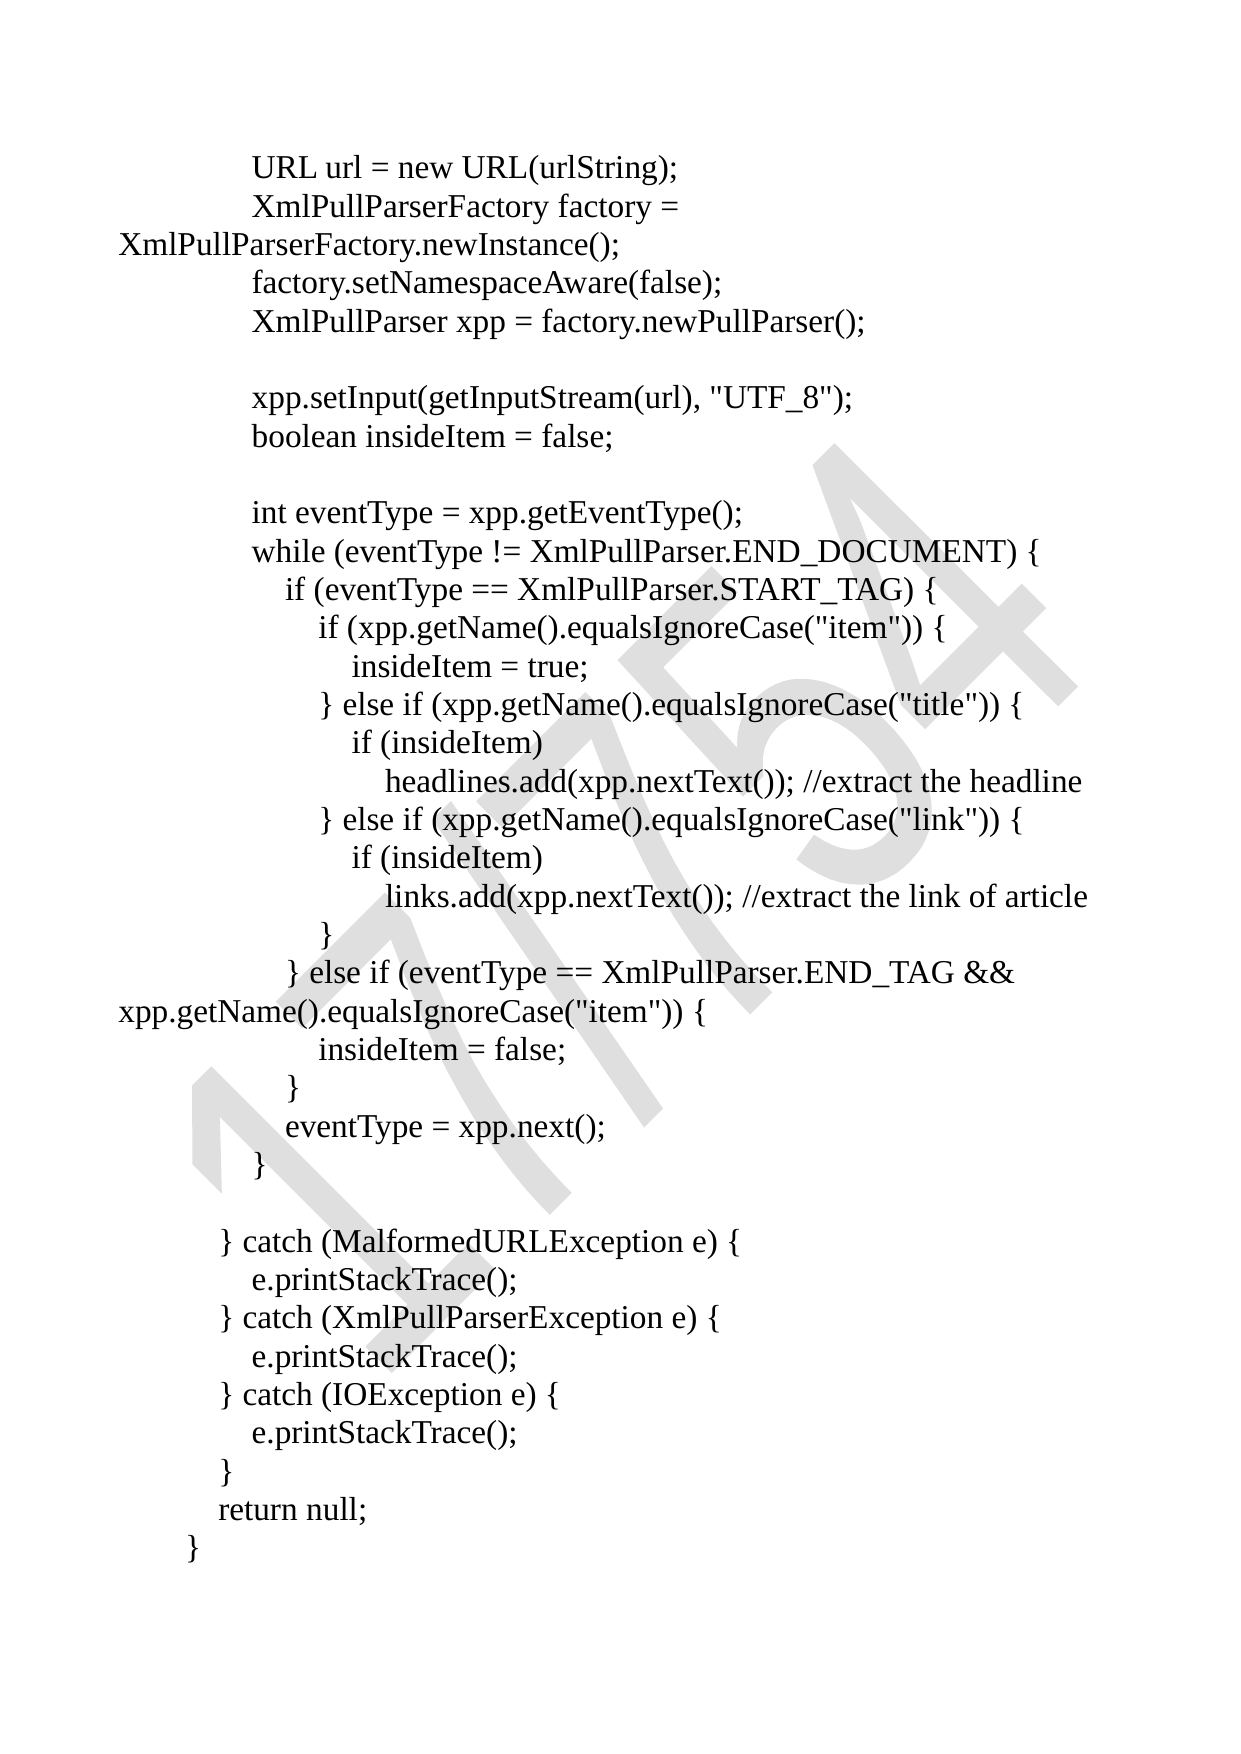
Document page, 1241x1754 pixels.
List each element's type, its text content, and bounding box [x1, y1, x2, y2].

text insideItem = true; [118, 646, 638, 684]
text } else if (xpp.getName().equalsIgnoreCase("title")) { [933, 684, 1122, 723]
text } else if (xpp.getName().equalsIgnoreCase("title")) { [680, 684, 774, 723]
text } catch (MalformedURLException e) { [118, 1221, 330, 1259]
text } else if (xpp.getName().equalsIgnoreCase("title")) { [118, 684, 674, 723]
text if (insideItem) [118, 723, 553, 761]
text [408, 914, 523, 953]
text } catch (MalformedURLException e) { [368, 1221, 1122, 1259]
text } else if (xpp.getName().equalsIgnoreCase("link")) { [118, 799, 631, 838]
text headlines.add(xpp.nextText()); //extract the headline [918, 761, 1122, 799]
text [478, 1068, 628, 1106]
text } else if (xpp.getName().equalsIgnoreCase("link")) { [645, 799, 897, 838]
text if (insideItem) [478, 838, 650, 876]
text } catch (XmlPullParserException e) { [430, 1298, 1122, 1336]
text links.add(xpp.nextText()); //extract the link of article [684, 876, 1122, 914]
text while (eventType != XmlPullParser.END_DOCUMENT) { [118, 531, 850, 569]
text [1039, 646, 1122, 684]
text if (xpp.getName().equalsIgnoreCase("item")) { [118, 608, 668, 646]
text [708, 914, 1122, 953]
text [571, 741, 599, 761]
text } else if (eventType == XmlPullParser.END_TAG && xpp.getName().equalsIgnoreCase("item")) { [118, 953, 323, 1029]
text headlines.add(xpp.nextText()); //extract the headline [629, 761, 761, 799]
text eventType = xpp.next(); [253, 1106, 477, 1144]
text [907, 646, 958, 684]
text int eventType = xpp.getEventType(); [118, 493, 836, 531]
text } else if (eventType == XmlPullParser.END_TAG && xpp.getName().equalsIgnoreCase("item")) { [425, 953, 573, 1029]
text [636, 1068, 1122, 1106]
text if (xpp.getName().equalsIgnoreCase("item")) { [686, 608, 878, 646]
text } [118, 914, 362, 953]
text [291, 1144, 519, 1183]
text } else if (xpp.getName().equalsIgnoreCase("link")) { [927, 799, 1122, 838]
text insideItem = false; [458, 1029, 602, 1068]
text e.printStackTrace(); [118, 1259, 399, 1298]
text eventType = xpp.next(); [118, 1106, 192, 1144]
text if (eventType == XmlPullParser.START_TAG) { [962, 569, 1122, 608]
text xpp.setInput(getInputStream(url), "UTF_8"); [118, 378, 1122, 416]
text headlines.add(xpp.nextText()); //extract the headline [533, 761, 605, 799]
text e.printStackTrace(); [392, 1336, 1122, 1374]
text e.printStackTrace(); [406, 1259, 451, 1282]
text [763, 723, 878, 761]
text XmlPullParserFactory factory = XmlPullParserFactory.newInstance(); [118, 186, 1122, 263]
text return null; [118, 1489, 1122, 1528]
text insideItem = false; [118, 1029, 445, 1068]
text headlines.add(xpp.nextText()); //extract the headline [757, 761, 896, 799]
text if (insideItem) [663, 838, 820, 876]
text [530, 1144, 1122, 1183]
text } else if (xpp.getName().equalsIgnoreCase("title")) { [834, 684, 917, 723]
text if (eventType == XmlPullParser.START_TAG) { [118, 569, 707, 608]
text factory.setNamespaceAware(false); [118, 263, 1122, 301]
text [530, 914, 697, 953]
text e.printStackTrace(); [468, 1259, 1122, 1298]
text [118, 1068, 208, 1106]
text } catch (IOException e) { [118, 1374, 1122, 1413]
text } catch (XmlPullParserException e) { [118, 1298, 406, 1336]
text XmlPullParser xpp = factory.newPullParser(); [118, 301, 1122, 339]
text if (eventType == XmlPullParser.START_TAG) { [879, 569, 958, 608]
text [118, 1144, 210, 1183]
text if (insideItem) [894, 838, 1122, 876]
text links.add(xpp.nextText()); //extract the link of article [504, 876, 671, 914]
text [889, 723, 1122, 761]
text while (eventType != XmlPullParser.END_DOCUMENT) { [865, 531, 919, 569]
text if (eventType == XmlPullParser.START_TAG) { [716, 569, 864, 608]
text } [215, 1068, 466, 1106]
text [379, 941, 395, 953]
text if (xpp.getName().equalsIgnoreCase("item")) { [1024, 608, 1122, 646]
text [853, 503, 881, 531]
text links.add(xpp.nextText()); //extract the link of article [118, 876, 496, 914]
text } else if (eventType == XmlPullParser.END_TAG && xpp.getName().equalsIgnoreCase("item")) { [309, 953, 426, 1029]
text insideItem = false; [609, 1029, 1122, 1068]
text if (insideItem) [821, 838, 881, 849]
text } [221, 1144, 284, 1183]
text } catch (MalformedURLException e) { [326, 1230, 360, 1259]
text eventType = xpp.next(); [220, 1119, 245, 1144]
text URL url = new URL(urlString); [118, 148, 1122, 186]
text } else if (eventType == XmlPullParser.END_TAG && xpp.getName().equalsIgnoreCase("item")) { [557, 953, 1122, 1029]
text eventType = xpp.next(); [502, 1106, 1122, 1144]
text boolean insideItem = false; [118, 416, 1122, 454]
text e.printStackTrace(); [118, 1336, 391, 1374]
text [716, 723, 739, 746]
text if (xpp.getName().equalsIgnoreCase("item")) { [893, 608, 977, 646]
text [972, 653, 1034, 684]
text [886, 493, 1122, 531]
text while (eventType != XmlPullParser.END_DOCUMENT) { [924, 531, 1122, 569]
text } [118, 1528, 1122, 1566]
text if (insideItem) [118, 838, 470, 876]
text [664, 646, 892, 684]
text } [118, 1451, 1122, 1489]
text headlines.add(xpp.nextText()); //extract the headline [118, 761, 515, 799]
text e.printStackTrace(); [118, 1413, 1122, 1451]
text [614, 723, 709, 761]
